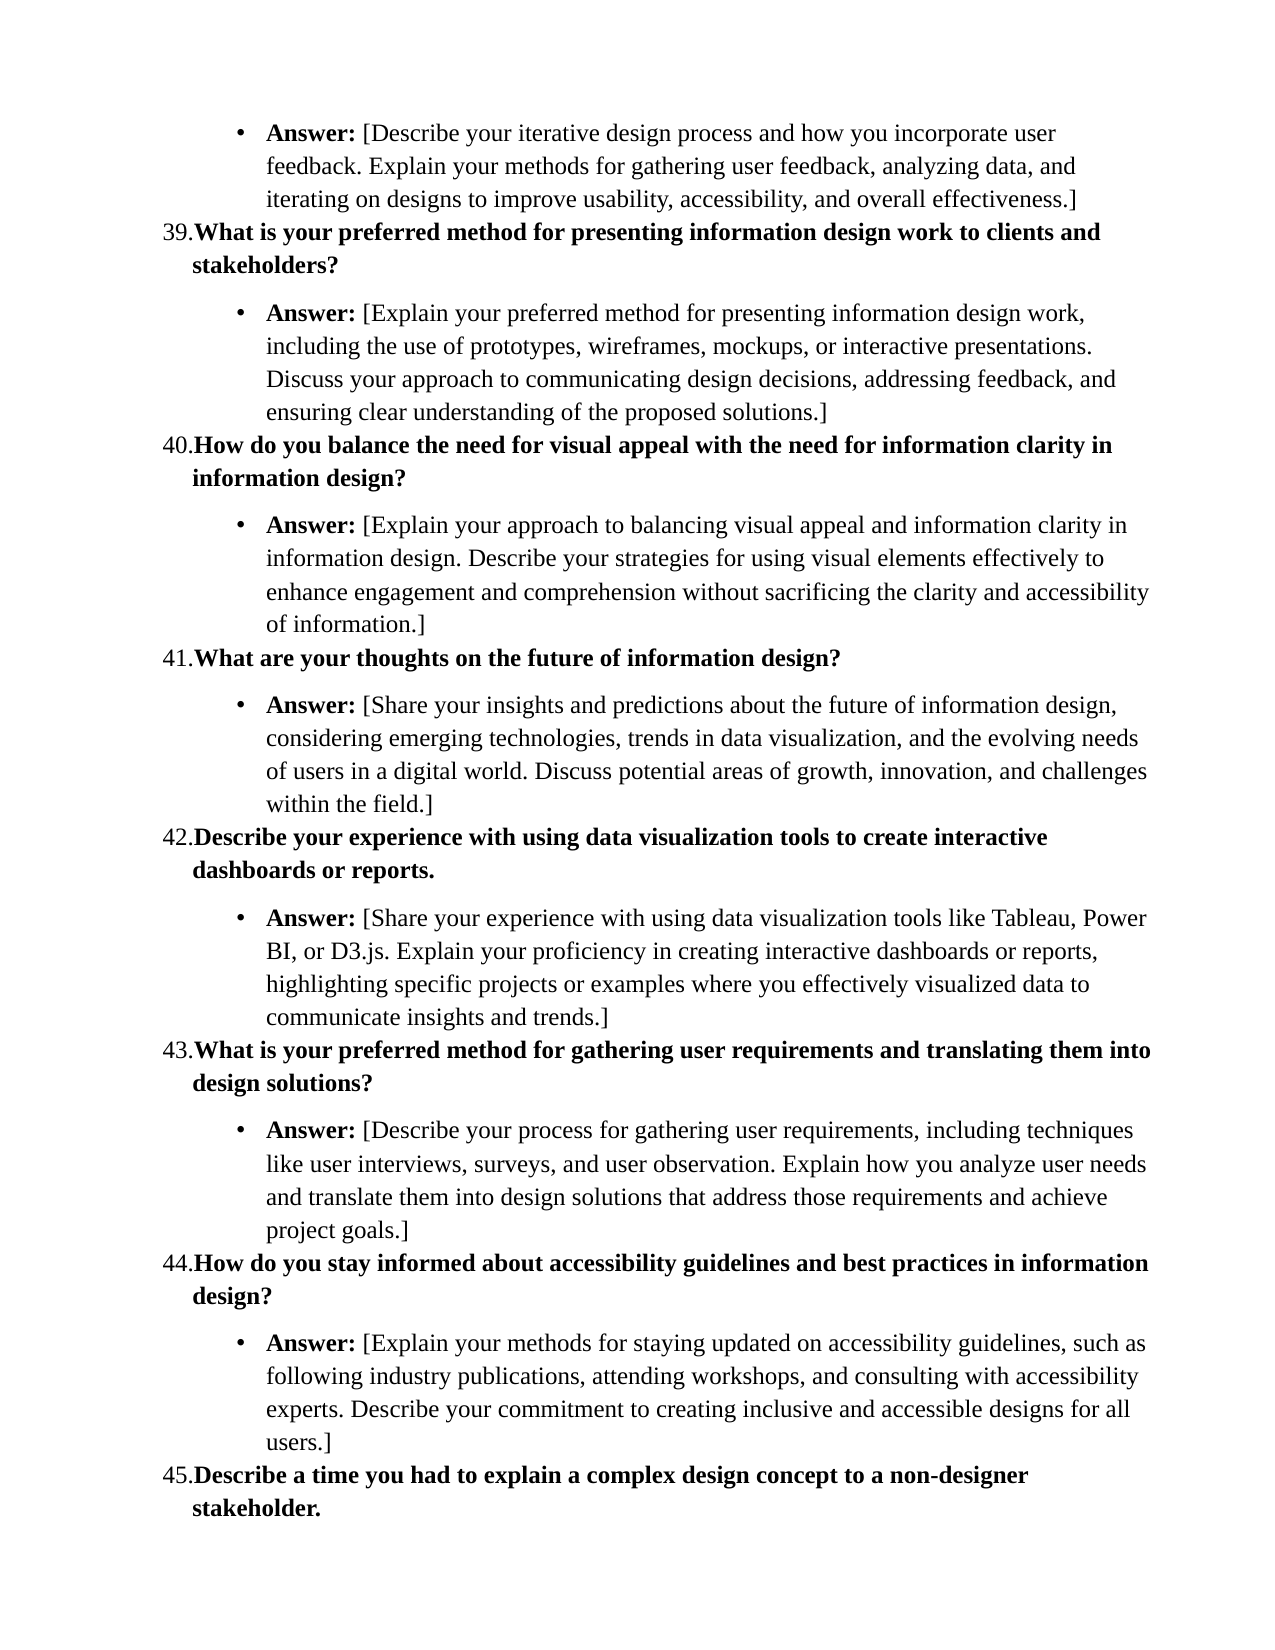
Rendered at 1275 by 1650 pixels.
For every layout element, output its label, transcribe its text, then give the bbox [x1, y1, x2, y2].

list Answer: [Describe your iterative design process and how you incorporate user feedback. Explain your methods for gathering user feedback, analyzing data, and iterating on designs to improve usability, accessibility, and overall effectiveness.] [236, 118, 1157, 213]
list What is your preferred method for gathering user requirements and translating them into design solutions? [162, 1035, 1157, 1097]
list Describe a time you had to explain a complex design concept to a non-designer stakeholder. [162, 1460, 1157, 1522]
list Answer: [Explain your approach to balancing visual appeal and information clarity in information design. Describe your strategies for using visual elements effectively to enhance engagement and comprehension without sacrificing the clarity and accessibility of information.] [236, 511, 1157, 638]
list How do you stay informed about accessibility guidelines and best practices in information design? [162, 1248, 1157, 1309]
list Answer: [Share your insights and predictions about the future of information design, considering emerging technologies, trends in data visualization, and the evolving needs of users in a digital world. Discuss potential areas of growth, innovation, and challenges within the field.] [236, 690, 1157, 818]
list Describe your experience with using data visualization tools to create interactive dashboards or reports. [162, 822, 1157, 884]
list What are your thoughts on the future of information design? [162, 643, 1157, 671]
list How do you balance the need for visual appeal with the need for information clarity in information design? [162, 430, 1157, 492]
list Answer: [Describe your process for gathering user requirements, including techniques like user interviews, surveys, and user observation. Explain how you analyze user needs and translate them into design solutions that address those requirements and achieve project goals.] [236, 1116, 1157, 1243]
list Answer: [Explain your methods for staying updated on accessibility guidelines, such as following industry publications, attending workshops, and consulting with accessibility experts. Describe your commitment to creating inclusive and accessible designs for all users.] [236, 1328, 1157, 1456]
list Answer: [Share your experience with using data visualization tools like Tableau, Power BI, or D3.js. Explain your proficiency in creating interactive dashboards or reports, highlighting specific projects or examples where you effectively visualized data to communicate insights and trends.] [236, 903, 1157, 1031]
list Answer: [Explain your preferred method for presenting information design work, including the use of prototypes, wireframes, mockups, or interactive presentations. Discuss your approach to communicating design decisions, addressing feedback, and ensuring clear understanding of the proposed solutions.] [236, 298, 1157, 426]
list What is your preferred method for presenting information design work to clients and stakeholders? [162, 217, 1157, 279]
